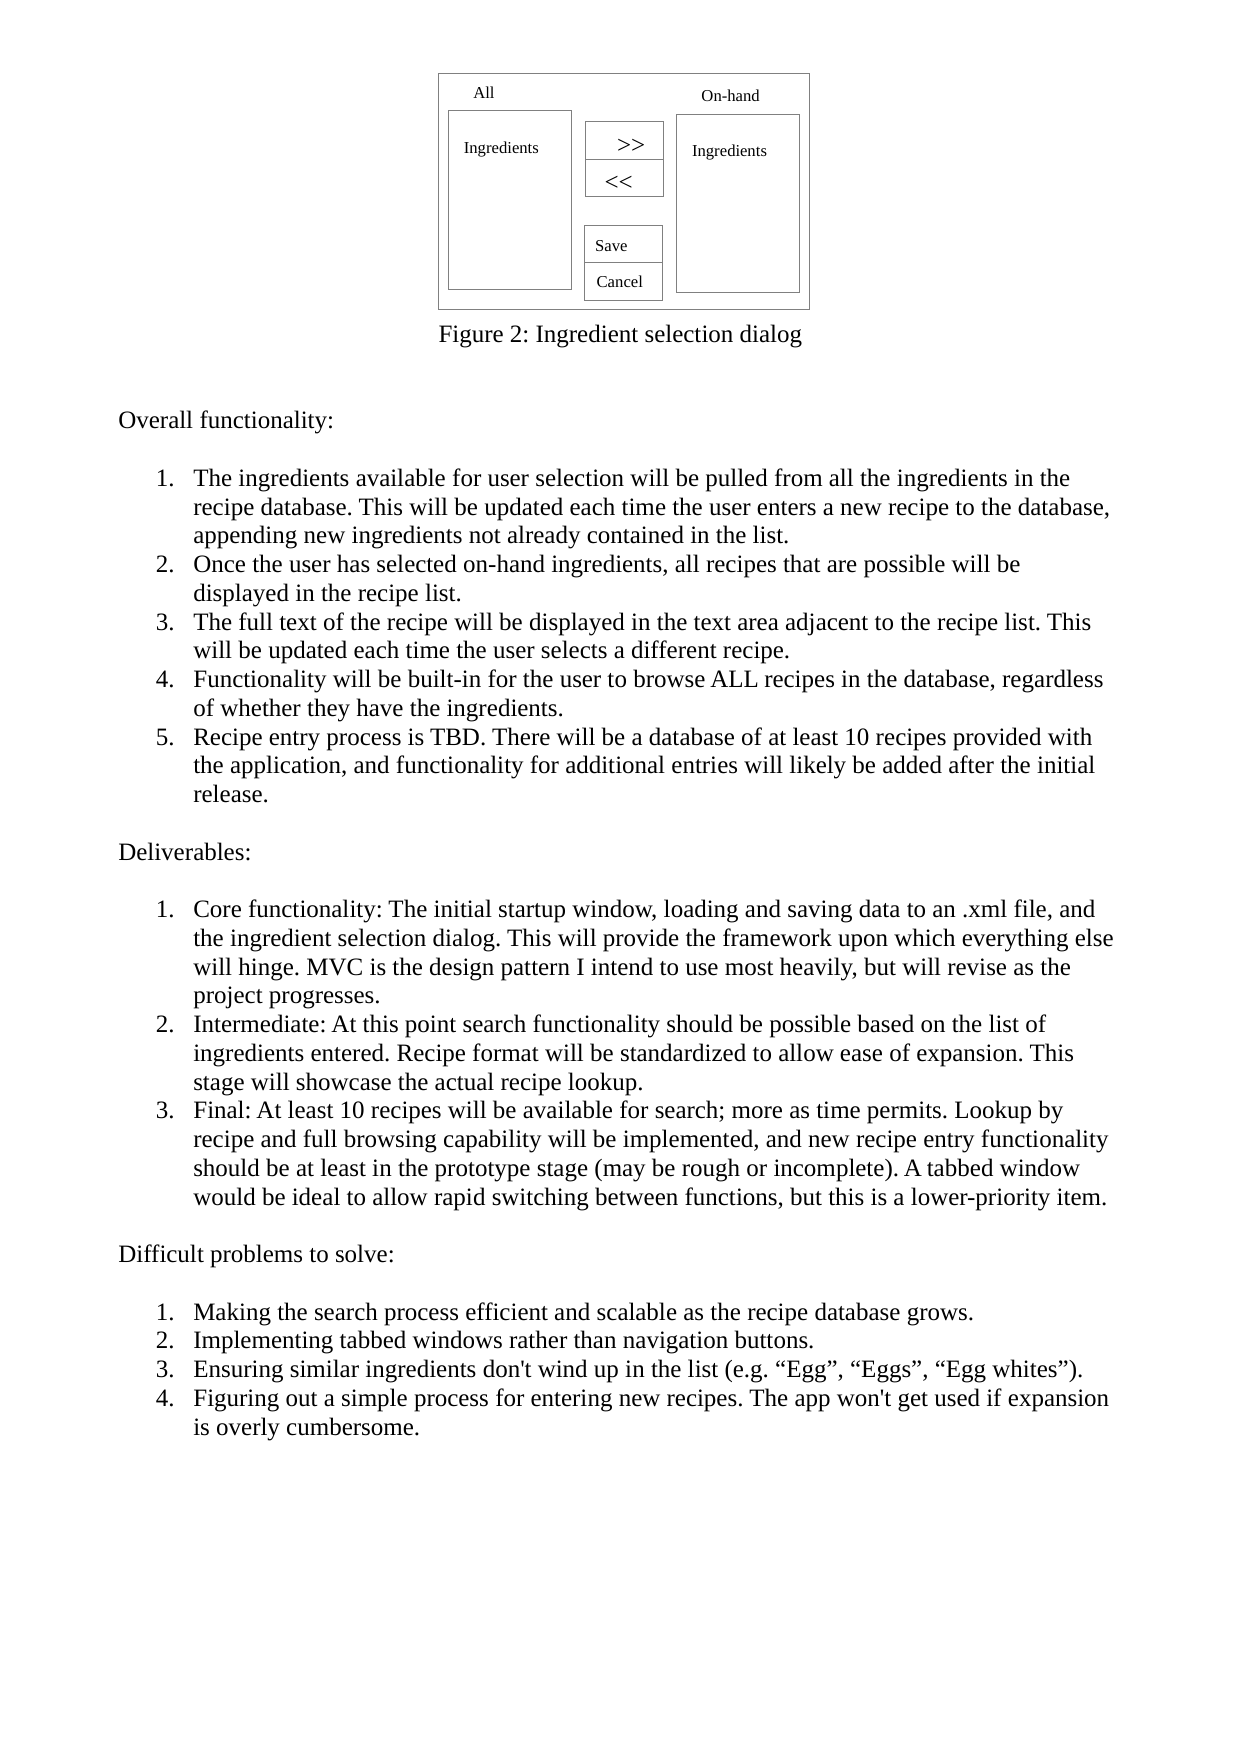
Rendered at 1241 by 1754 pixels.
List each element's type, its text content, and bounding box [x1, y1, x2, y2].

list Final: At least 10 recipes will be available for search; more as time permits. Lookup by recipe and full browsing capability will be implemented, and new recipe entry functionality should be at least in the prototype stage (may be rough or incomplete). A tabbed window would be ideal to allow rapid switching between functions, but this is a lower-priority item. [156, 1096, 1122, 1211]
list Core functionality: The initial startup window, loading and saving data to an .xml file, and the ingredient selection dialog. This will provide the framework upon which everything else will hinge. MVC is the design pattern I intend to use most heavily, but will revise as the project progresses. [156, 894, 1122, 1009]
text Figure 2: Ingredient selection dialog [118, 319, 1122, 348]
list The full text of the recipe will be displayed in the text area adjacent to the recipe list. This will be updated each time the user selects a different recipe. [156, 607, 1122, 664]
list Once the user has selected on-hand ingredients, all recipes that are possible will be displayed in the recipe list. [156, 549, 1122, 607]
list Ensuring similar ingredients don't wind up in the list (e.g. “Egg”, “Eggs”, “Egg whites”). [156, 1354, 1122, 1383]
text Difficult problems to solve: [118, 1239, 1122, 1268]
list Figuring out a simple process for entering new recipes. The app won't get used if expansion is overly cumbersome. [156, 1383, 1122, 1441]
list Functionality will be built-in for the user to browse ALL recipes in the database, regardless of whether they have the ingredients. [156, 664, 1122, 722]
list Intermediate: At this point search functionality should be possible based on the list of ingredients entered. Recipe format will be standardized to allow ease of expansion. This stage will showcase the actual recipe lookup. [156, 1009, 1122, 1096]
list Implementing tabbed windows rather than navigation buttons. [156, 1326, 1122, 1354]
list Making the search process efficient and scalable as the recipe database grows. [156, 1297, 1122, 1326]
text Overall functionality: [118, 406, 1122, 434]
text Deliverables: [118, 837, 1122, 866]
list The ingredients available for user selection will be pulled from all the ingredients in the recipe database. This will be updated each time the user enters a new recipe to the database, appending new ingredients not already contained in the list. [156, 463, 1122, 549]
list Recipe entry process is TBD. There will be a database of at least 10 recipes provided with the application, and functionality for additional entries will likely be added after the initial release. [156, 722, 1122, 808]
